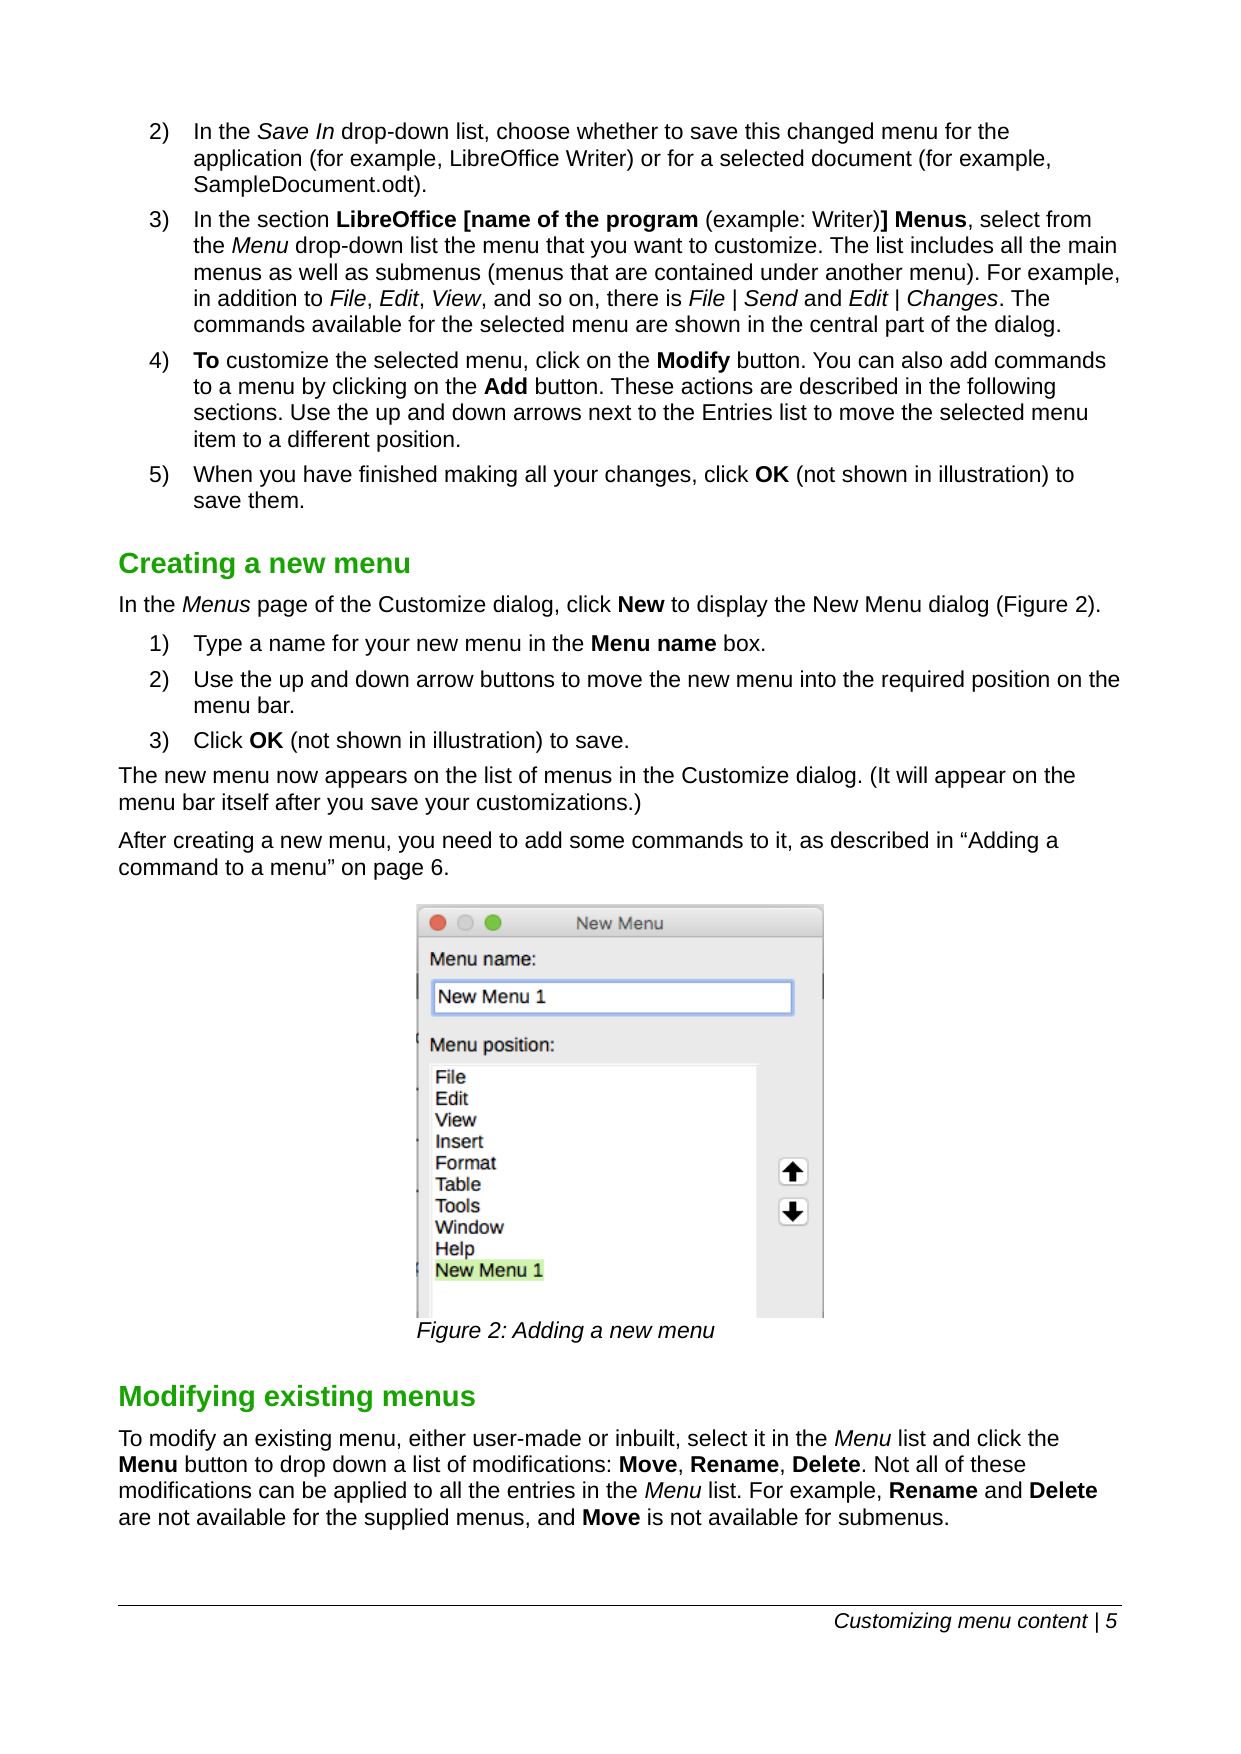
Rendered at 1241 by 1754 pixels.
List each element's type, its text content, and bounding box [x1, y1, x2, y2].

list To customize the selected menu, click on the Modify button. You can also add commands to a menu by clicking on the Add button. These actions are described in the following sections. Use the up and down arrows next to the Entries list to move the selected menu item to a different position. [169, 347, 1122, 452]
text To modify an existing menu, either user-made or inbuilt, select it in the Menu list and click the Menu button to drop down a list of modifications: Move, Rename, Delete. Not all of these modifications can be applied to all the entries in the Menu list. For example, Rename and Delete are not available for the supplied menus, and Move is not available for submenus. [118, 1425, 1122, 1530]
list Click OK (not shown in illustration) to save. [169, 727, 1122, 753]
list When you have finished making all your changes, click OK (not shown in illustration) to save them. [169, 461, 1122, 514]
list In the Menus page of the Customize dialog, click New to display the New Menu dialog (Figure 2). [118, 591, 1122, 618]
subtitle Creating a new menu [118, 546, 1122, 580]
list Type a name for your new menu in the Menu name box. [169, 630, 1122, 657]
text The new menu now appears on the list of menus in the Customize dialog. (It will appear on the menu bar itself after you save your customizations.) [118, 762, 1122, 815]
list Use the up and down arrow buttons to move the new menu into the required position on the menu bar. [169, 666, 1122, 718]
text Figure 2: Adding a new menu [416, 1318, 824, 1344]
list In the section LibreOffice [name of the program (example: Writer)] Menus, select from the Menu drop-down list the menu that you want to customize. The list includes all the main menus as well as submenus (menus that are contained under another menu). For example, in addition to File, Edit, View, and so on, there is File | Send and Edit | Changes. The commands available for the selected menu are shown in the central part of the dialog. [169, 206, 1122, 338]
picture [416, 904, 824, 1318]
text After creating a new menu, you need to add some commands to it, as described in “Adding a command to a menu” on page 6. [118, 827, 1122, 880]
list In the Save In drop-down list, choose whether to save this changed menu for the application (for example, LibreOffice Writer) or for a selected document (for example, SampleDocument.odt). [169, 118, 1122, 197]
subtitle Modifying existing menus [118, 1379, 1122, 1413]
